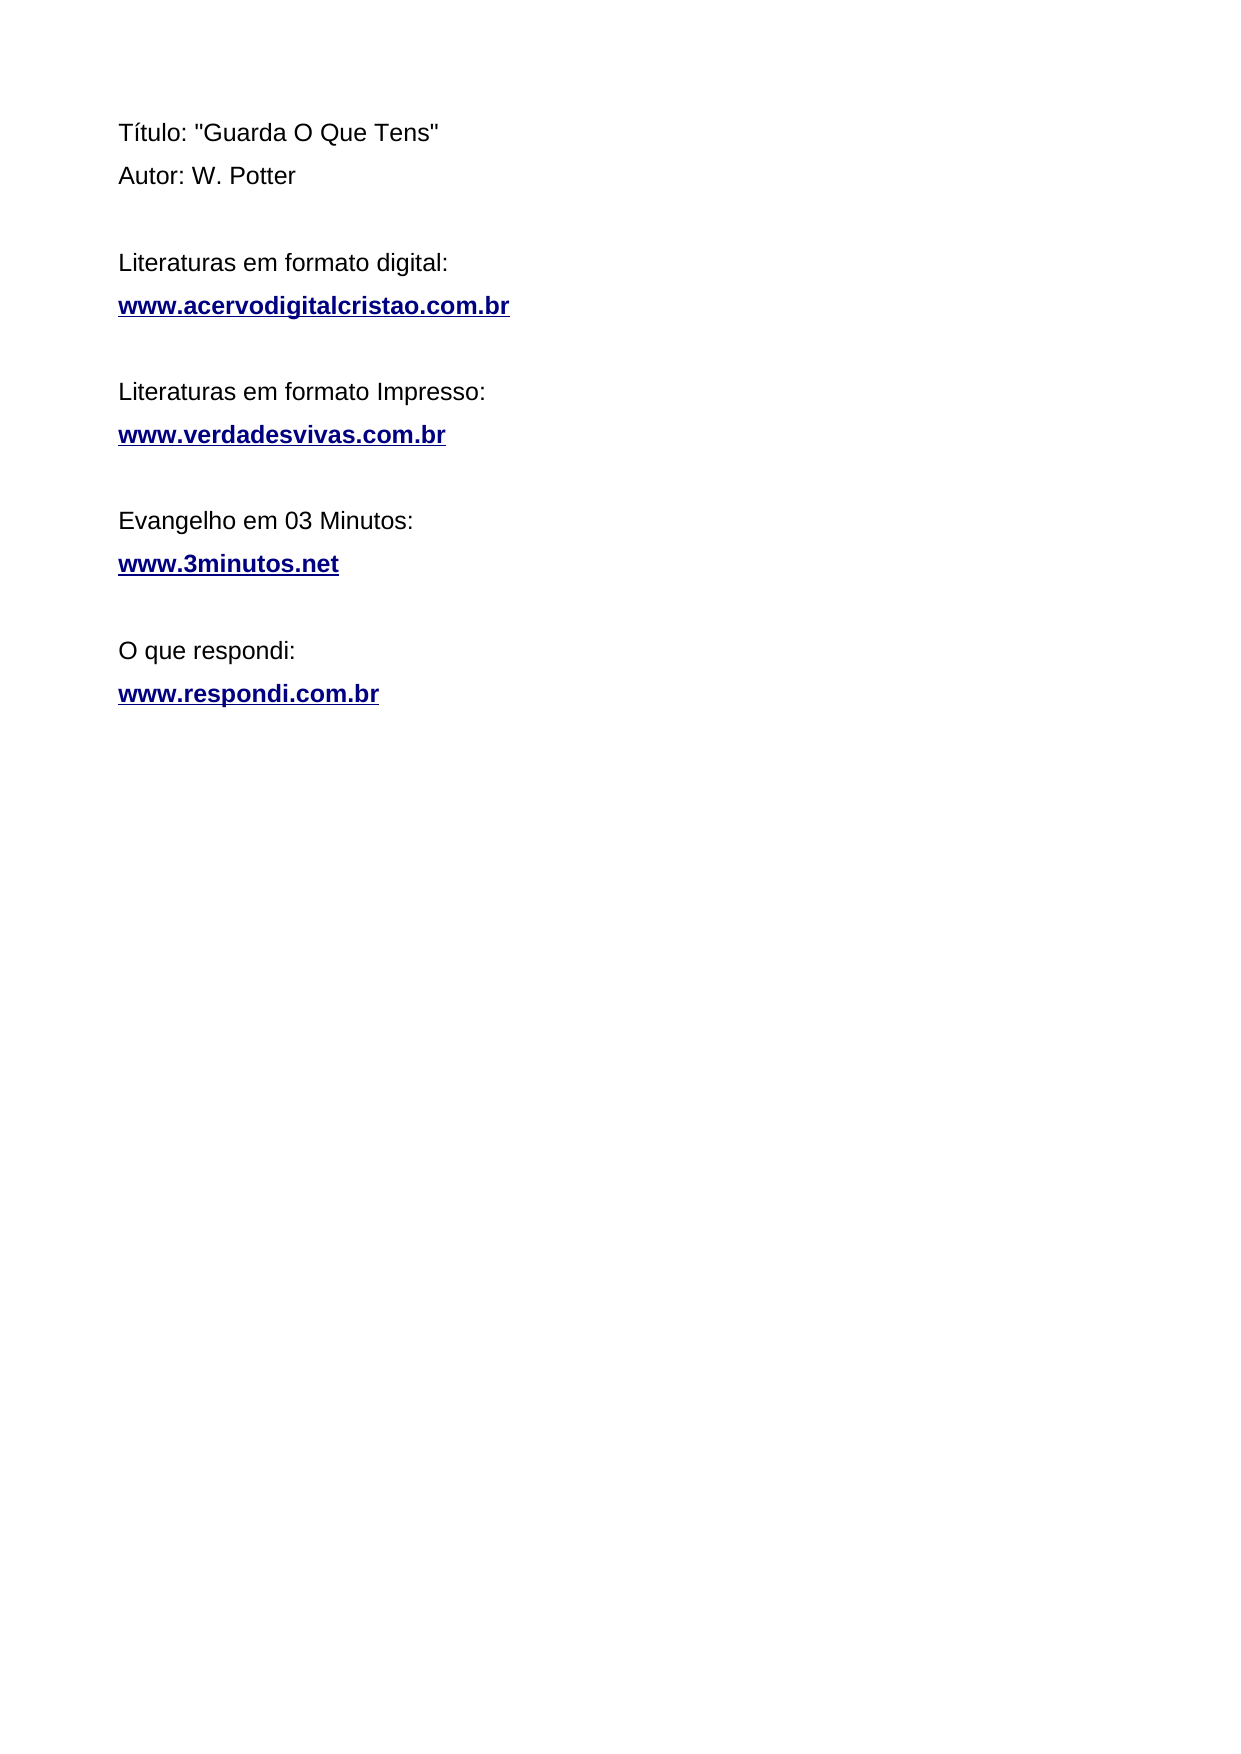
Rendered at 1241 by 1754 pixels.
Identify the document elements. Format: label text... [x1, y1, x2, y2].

text Título: "Guarda O Que Tens" Autor: W. Potter Literaturas em formato digital: www.acervodigitalcristao.com.br Literaturas em formato Impresso: www.verdadesvivas.com.br Evangelho em 03 Minutos: www.3minutos.net O que respondi: www.respondi.com.br [118, 118, 1122, 707]
